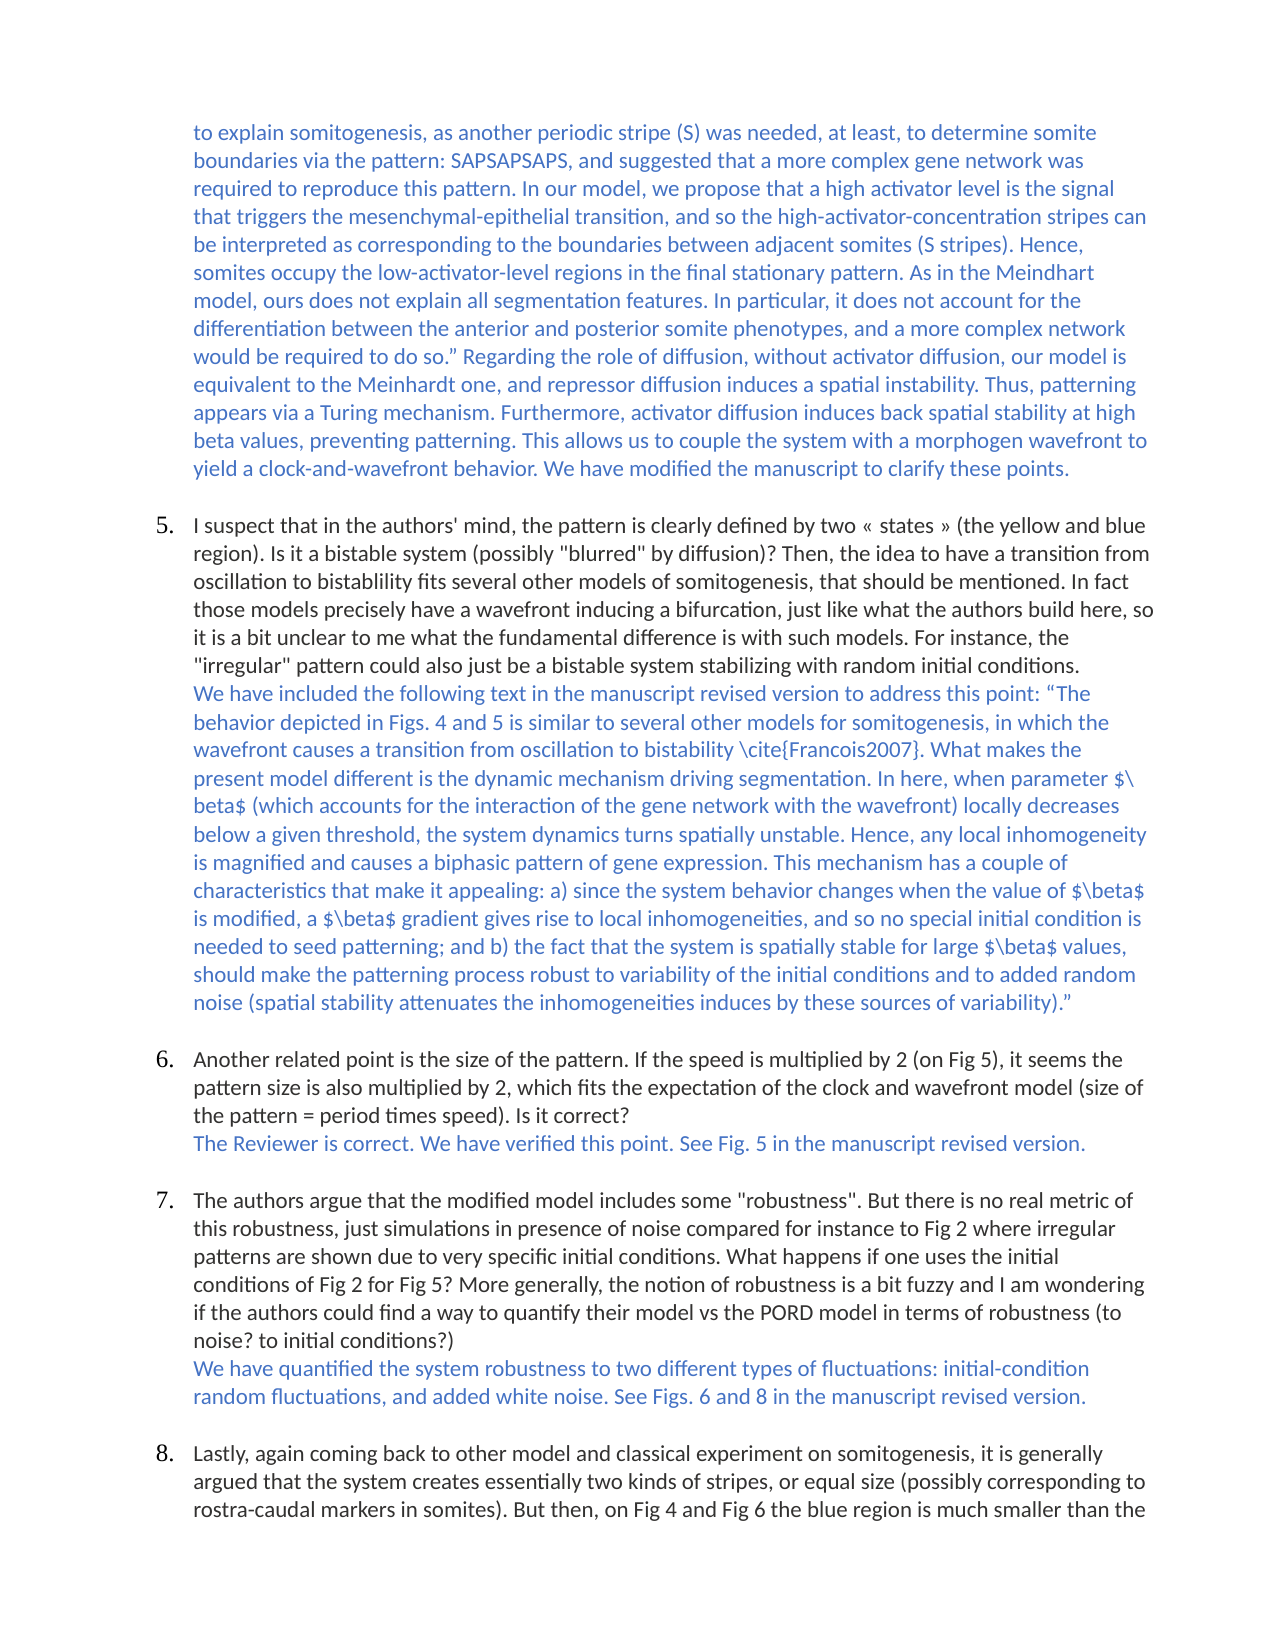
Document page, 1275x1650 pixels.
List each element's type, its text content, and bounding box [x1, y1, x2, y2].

list I suspect that in the authors' mind, the pattern is clearly defined by two « states » (the yellow and blue region). Is it a bistable system (possibly "blurred" by diffusion)? Then, the idea to have a transition from oscillation to bistablility fits several other models of somitogenesis, that should be mentioned. In fact those models precisely have a wavefront inducing a bifurcation, just like what the authors build here, so it is a bit unclear to me what the fundamental difference is with such models. For instance, the "irregular" pattern could also just be a bistable system stabilizing with random initial conditions. We have included the following text in the manuscript revised version to address this point: “The behavior depicted in Figs. 4 and 5 is similar to several other models for somitogenesis, in which the wavefront causes a transition from oscillation to bistability \cite{Francois2007}. What makes the present model different is the dynamic mechanism driving segmentation. In here, when parameter $\beta$ (which accounts for the interaction of the gene network with the wavefront) locally decreases below a given threshold, the system dynamics turns spatially unstable. Hence, any local inhomogeneity is magnified and causes a biphasic pattern of gene expression. This mechanism has a couple of characteristics that make it appealing: a) since the system behavior changes when the value of $\beta$ is modified, a $\beta$ gradient gives rise to local inhomogeneities, and so no special initial condition is needed to seed patterning; and b) the fact that the system is spatially stable for large $\beta$ values, should make the patterning process robust to variability of the initial conditions and to added random noise (spatial stability attenuates the inhomogeneities induces by these sources of variability).” [156, 510, 1157, 1016]
list to explain somitogenesis, as another periodic stripe (S) was needed, at least, to determine somite boundaries via the pattern: SAPSAPSAPS, and suggested that a more complex gene network was required to reproduce this pattern. In our model, we propose that a high activator level is the signal that triggers the mesenchymal-epithelial transition, and so the high-activator-concentration stripes can be interpreted as corresponding to the boundaries between adjacent somites (S stripes). Hence, somites occupy the low-activator-level regions in the final stationary pattern. As in the Meindhart model, ours does not explain all segmentation features. In particular, it does not account for the differentiation between the anterior and posterior somite phenotypes, and a more complex network would be required to do so.” Regarding the role of diffusion, without activator diffusion, our model is equivalent to the Meinhardt one, and repressor diffusion induces a spatial instability. Thus, patterning appears via a Turing mechanism. Furthermore, activator diffusion induces back spatial stability at high beta values, preventing patterning. This allows us to couple the system with a morphogen wavefront to yield a clock-and-wavefront behavior. We have modified the manuscript to clarify these points. [156, 118, 1157, 482]
list Another related point is the size of the pattern. If the speed is multiplied by 2 (on Fig 5), it seems the pattern size is also multiplied by 2, which fits the expectation of the clock and wavefront model (size of the pattern = period times speed). Is it correct? The Reviewer is correct. We have verified this point. See Fig. 5 in the manuscript revised version. [156, 1044, 1157, 1157]
list Lastly, again coming back to other model and classical experiment on somitogenesis, it is generally argued that the system creates essentially two kinds of stripes, or equal size (possibly corresponding to rostra-caudal markers in somites). But then, on Fig 4 and Fig 6 the blue region is much smaller than the [156, 1438, 1157, 1523]
list The authors argue that the modified model includes some "robustness". But there is no real metric of this robustness, just simulations in presence of noise compared for instance to Fig 2 where irregular patterns are shown due to very specific initial conditions. What happens if one uses the initial conditions of Fig 2 for Fig 5? More generally, the notion of robustness is a bit fuzzy and I am wondering if the authors could find a way to quantify their model vs the PORD model in terms of robustness (to noise? to initial conditions?) We have quantified the system robustness to two different types of fluctuations: initial-condition random fluctuations, and added white noise. See Figs. 6 and 8 in the manuscript revised version. [156, 1185, 1157, 1410]
